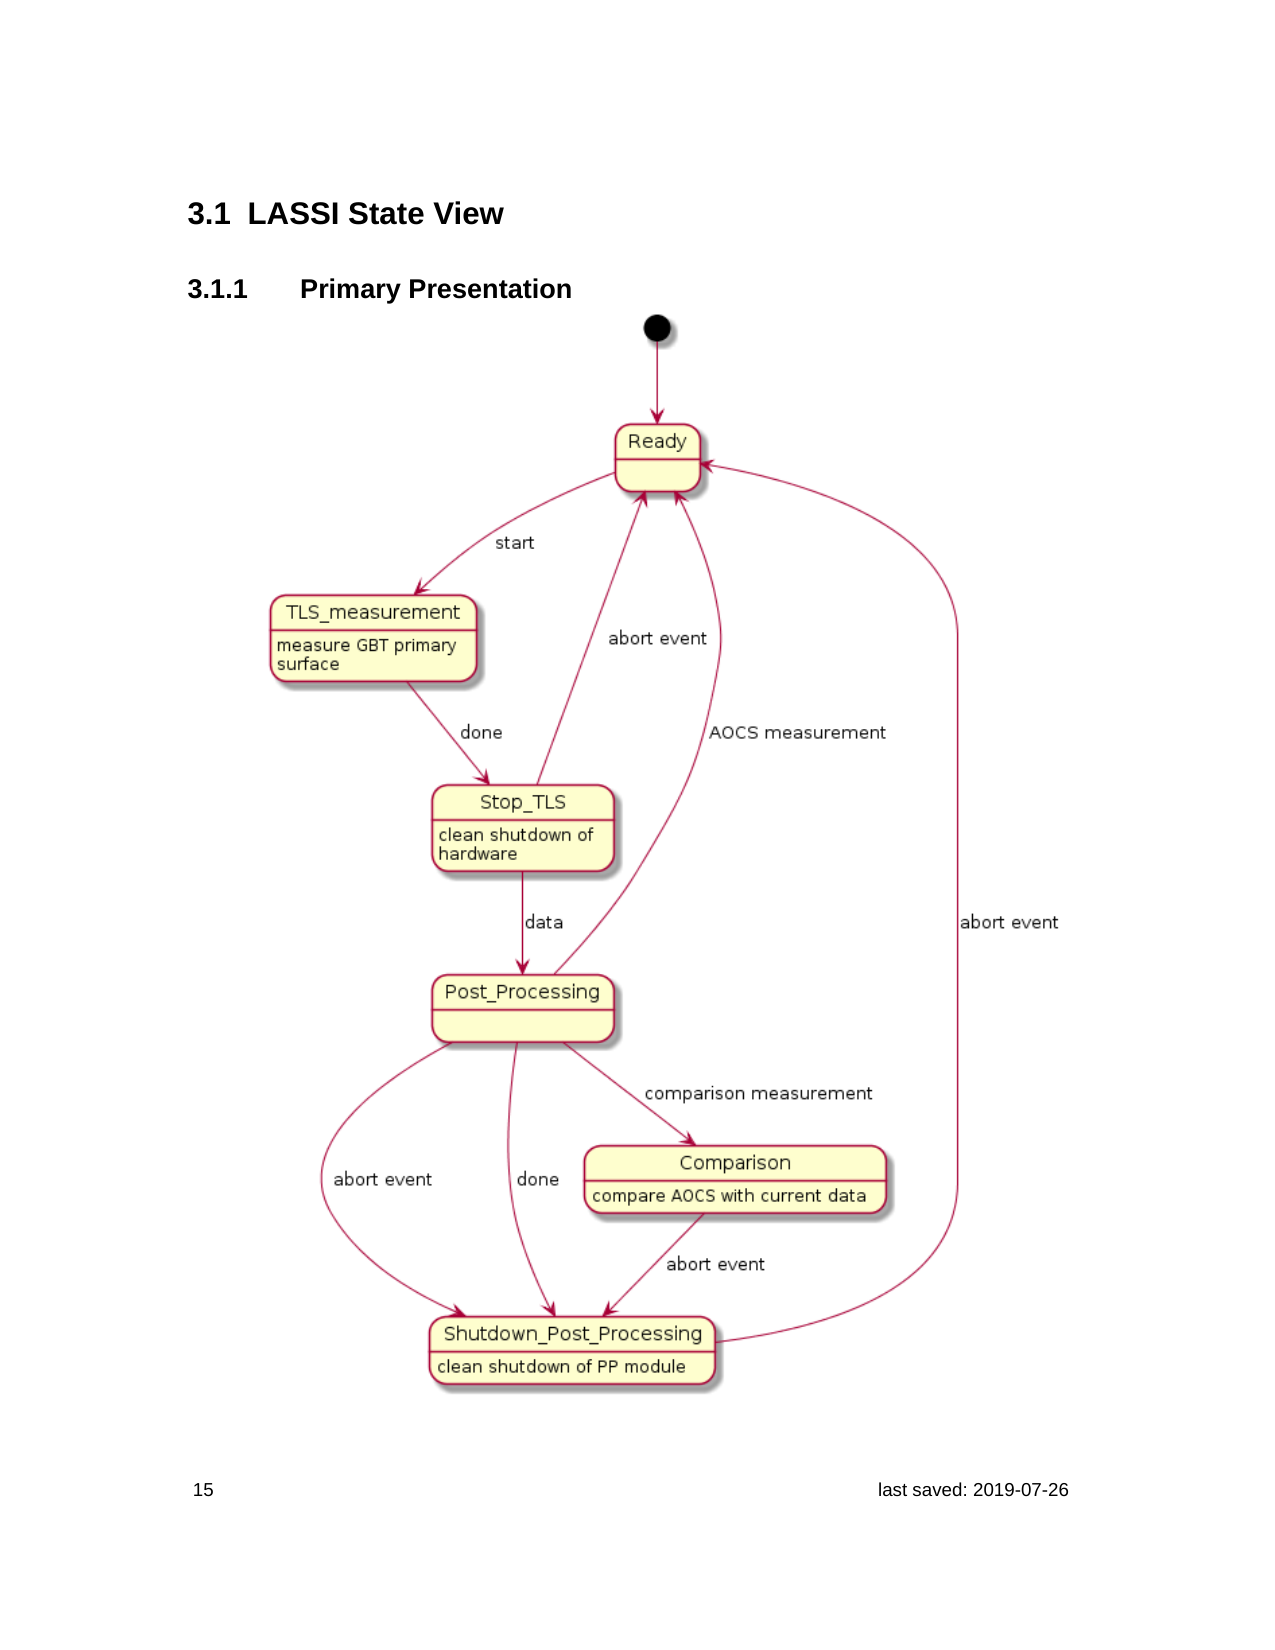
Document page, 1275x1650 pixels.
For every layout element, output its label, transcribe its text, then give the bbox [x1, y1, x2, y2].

subtitle LASSI State View [187, 192, 1087, 231]
picture [262, 304, 1073, 1397]
subtitle Primary Presentation [187, 269, 1087, 1397]
